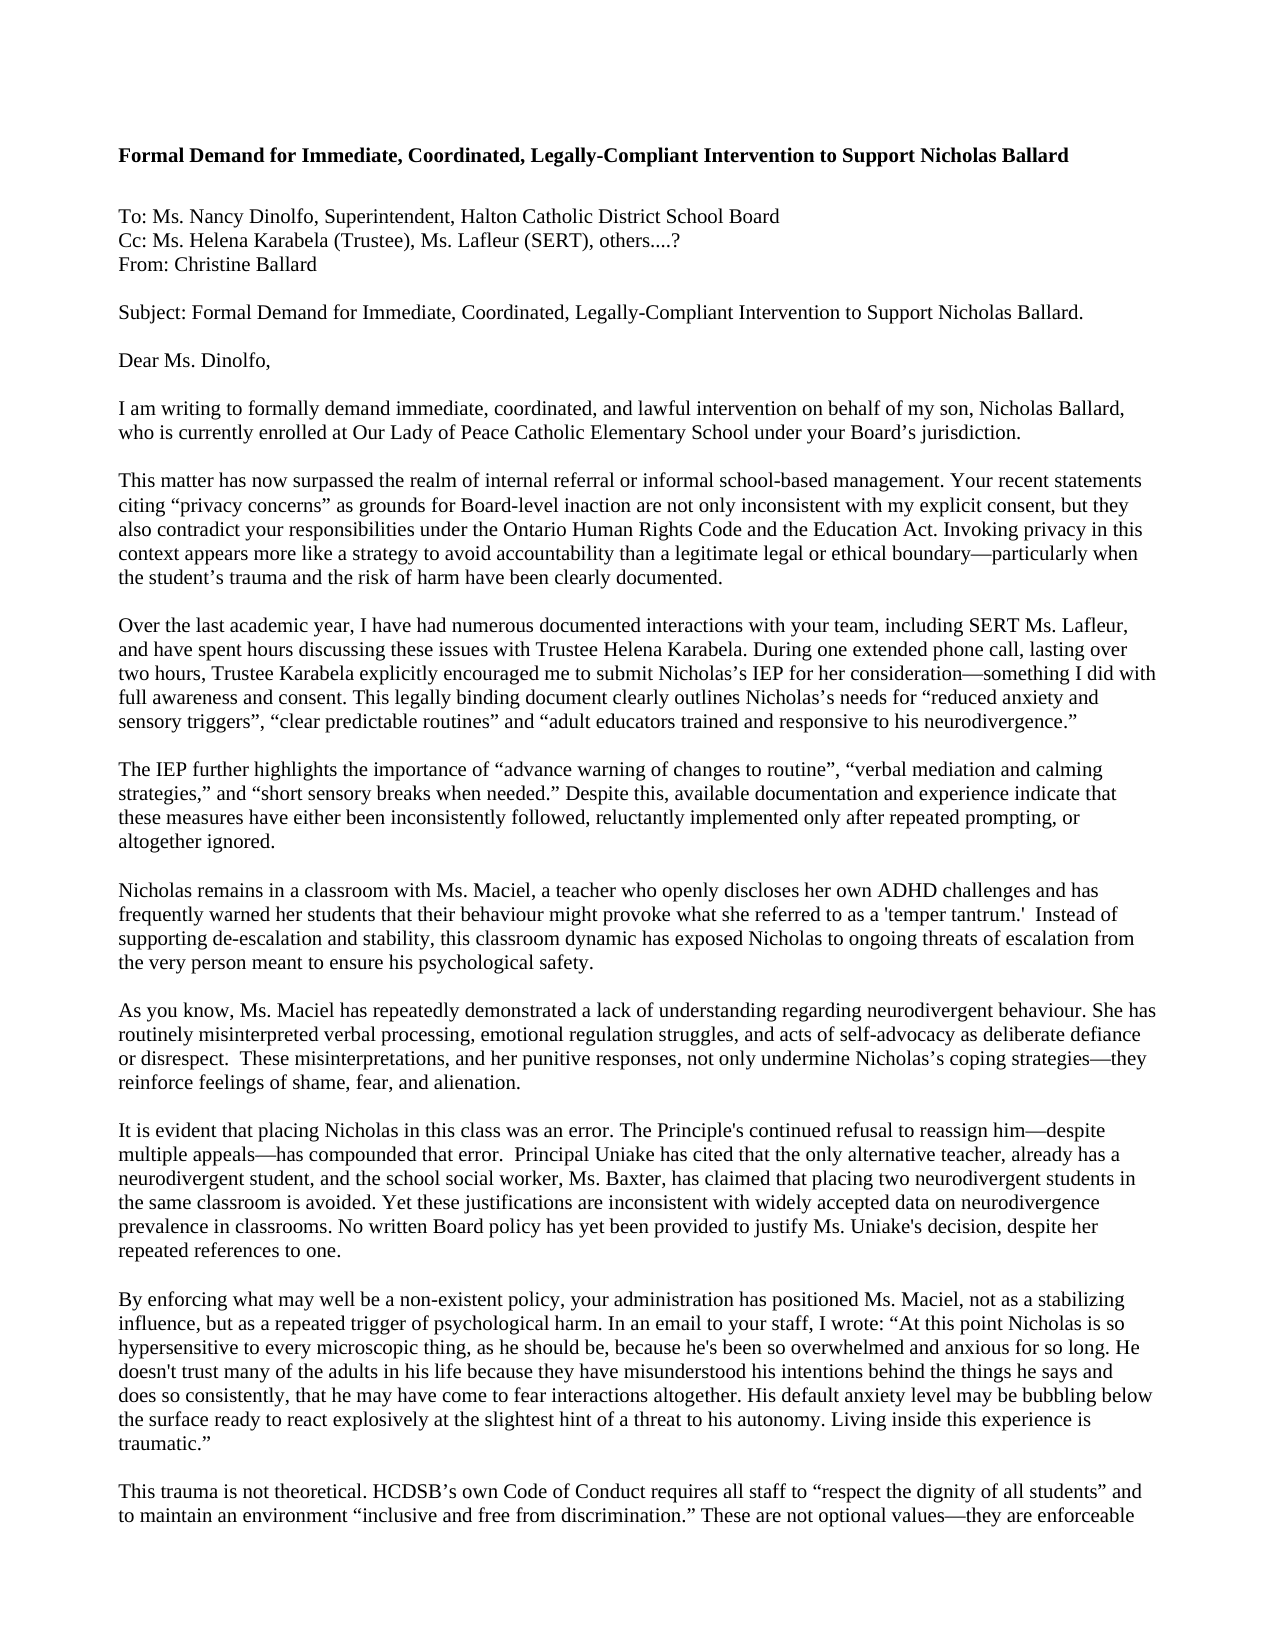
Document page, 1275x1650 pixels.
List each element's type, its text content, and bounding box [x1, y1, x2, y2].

text It is evident that placing Nicholas in this class was an error. The Principle's continued refusal to reassign him—despite multiple appeals—has compounded that error. Principal Uniake has cited that the only alternative teacher, already has a neurodivergent student, and the school social worker, Ms. Baxter, has claimed that placing two neurodivergent students in the same classroom is avoided. Yet these justifications are inconsistent with widely accepted data on neurodivergence prevalence in classrooms. No written Board policy has yet been provided to justify Ms. Uniake's decision, despite her repeated references to one. [118, 1118, 1157, 1262]
text Subject: Formal Demand for Immediate, Coordinated, Legally-Compliant Intervention to Support Nicholas Ballard. [118, 300, 1157, 324]
text Cc: Ms. Helena Karabela (Trustee), Ms. Lafleur (SERT), others....? [118, 228, 1157, 252]
text This trauma is not theoretical. HCDSB’s own Code of Conduct requires all staff to “respect the dignity of all students” and to maintain an environment “inclusive and free from discrimination.” These are not optional values—they are enforceable [118, 1479, 1157, 1527]
text The IEP further highlights the importance of “advance warning of changes to routine”, “verbal mediation and calming strategies,” and “short sensory breaks when needed.” Despite this, available documentation and experience indicate that these measures have either been inconsistently followed, reluctantly implemented only after repeated prompting, or altogether ignored. [118, 757, 1157, 853]
text From: Christine Ballard [118, 252, 1157, 276]
text Over the last academic year, I have had numerous documented interactions with your team, including SERT Ms. Lafleur, and have spent hours discussing these issues with Trustee Helena Karabela. During one extended phone call, lasting over two hours, Trustee Karabela explicitly encouraged me to submit Nicholas’s IEP for her consideration—something I did with full awareness and consent. This legally binding document clearly outlines Nicholas’s needs for “reduced anxiety and sensory triggers”, “clear predictable routines” and “adult educators trained and responsive to his neurodivergence.” [118, 613, 1157, 733]
text To: Ms. Nancy Dinolfo, Superintendent, Halton Catholic District School Board [118, 204, 1157, 228]
text As you know, Ms. Maciel has repeatedly demonstrated a lack of understanding regarding neurodivergent behaviour. She has routinely misinterpreted verbal processing, emotional regulation struggles, and acts of self-advocacy as deliberate defiance or disrespect. These misinterpretations, and her punitive responses, not only undermine Nicholas’s coping strategies—they reinforce feelings of shame, fear, and alienation. [118, 998, 1157, 1094]
text By enforcing what may well be a non-existent policy, your administration has positioned Ms. Maciel, not as a stabilizing influence, but as a repeated trigger of psychological harm. In an email to your staff, I wrote: “At this point Nicholas is so hypersensitive to every microscopic thing, as he should be, because he's been so overwhelmed and anxious for so long. He doesn't trust many of the adults in his life because they have misunderstood his intentions behind the things he says and does so consistently, that he may have come to fear interactions altogether. His default anxiety level may be bubbling below the surface ready to react explosively at the slightest hint of a threat to his autonomy. Living inside this experience is traumatic.” [118, 1287, 1157, 1455]
text This matter has now surpassed the realm of internal referral or informal school-based management. Your recent statements citing “privacy concerns” as grounds for Board-level inaction are not only inconsistent with my explicit consent, but they also contradict your responsibilities under the Ontario Human Rights Code and the Education Act. Invoking privacy in this context appears more like a strategy to avoid accountability than a legitimate legal or ethical boundary—particularly when the student’s trauma and the risk of harm have been clearly documented. [118, 468, 1157, 589]
text I am writing to formally demand immediate, coordinated, and lawful intervention on behalf of my son, Nicholas Ballard, who is currently enrolled at Our Lady of Peace Catholic Elementary School under your Board’s jurisdiction. [118, 396, 1157, 444]
text Nicholas remains in a classroom with Ms. Maciel, a teacher who openly discloses her own ADHD challenges and has frequently warned her students that their behaviour might provoke what she referred to as a 'temper tantrum.' Instead of supporting de-escalation and stability, this classroom dynamic has exposed Nicholas to ongoing threats of escalation from the very person meant to ensure his psychological safety. [118, 877, 1157, 974]
subtitle Formal Demand for Immediate, Coordinated, Legally-Compliant Intervention to Support Nicholas Ballard [118, 143, 1157, 167]
text Dear Ms. Dinolfo, [118, 348, 1157, 372]
